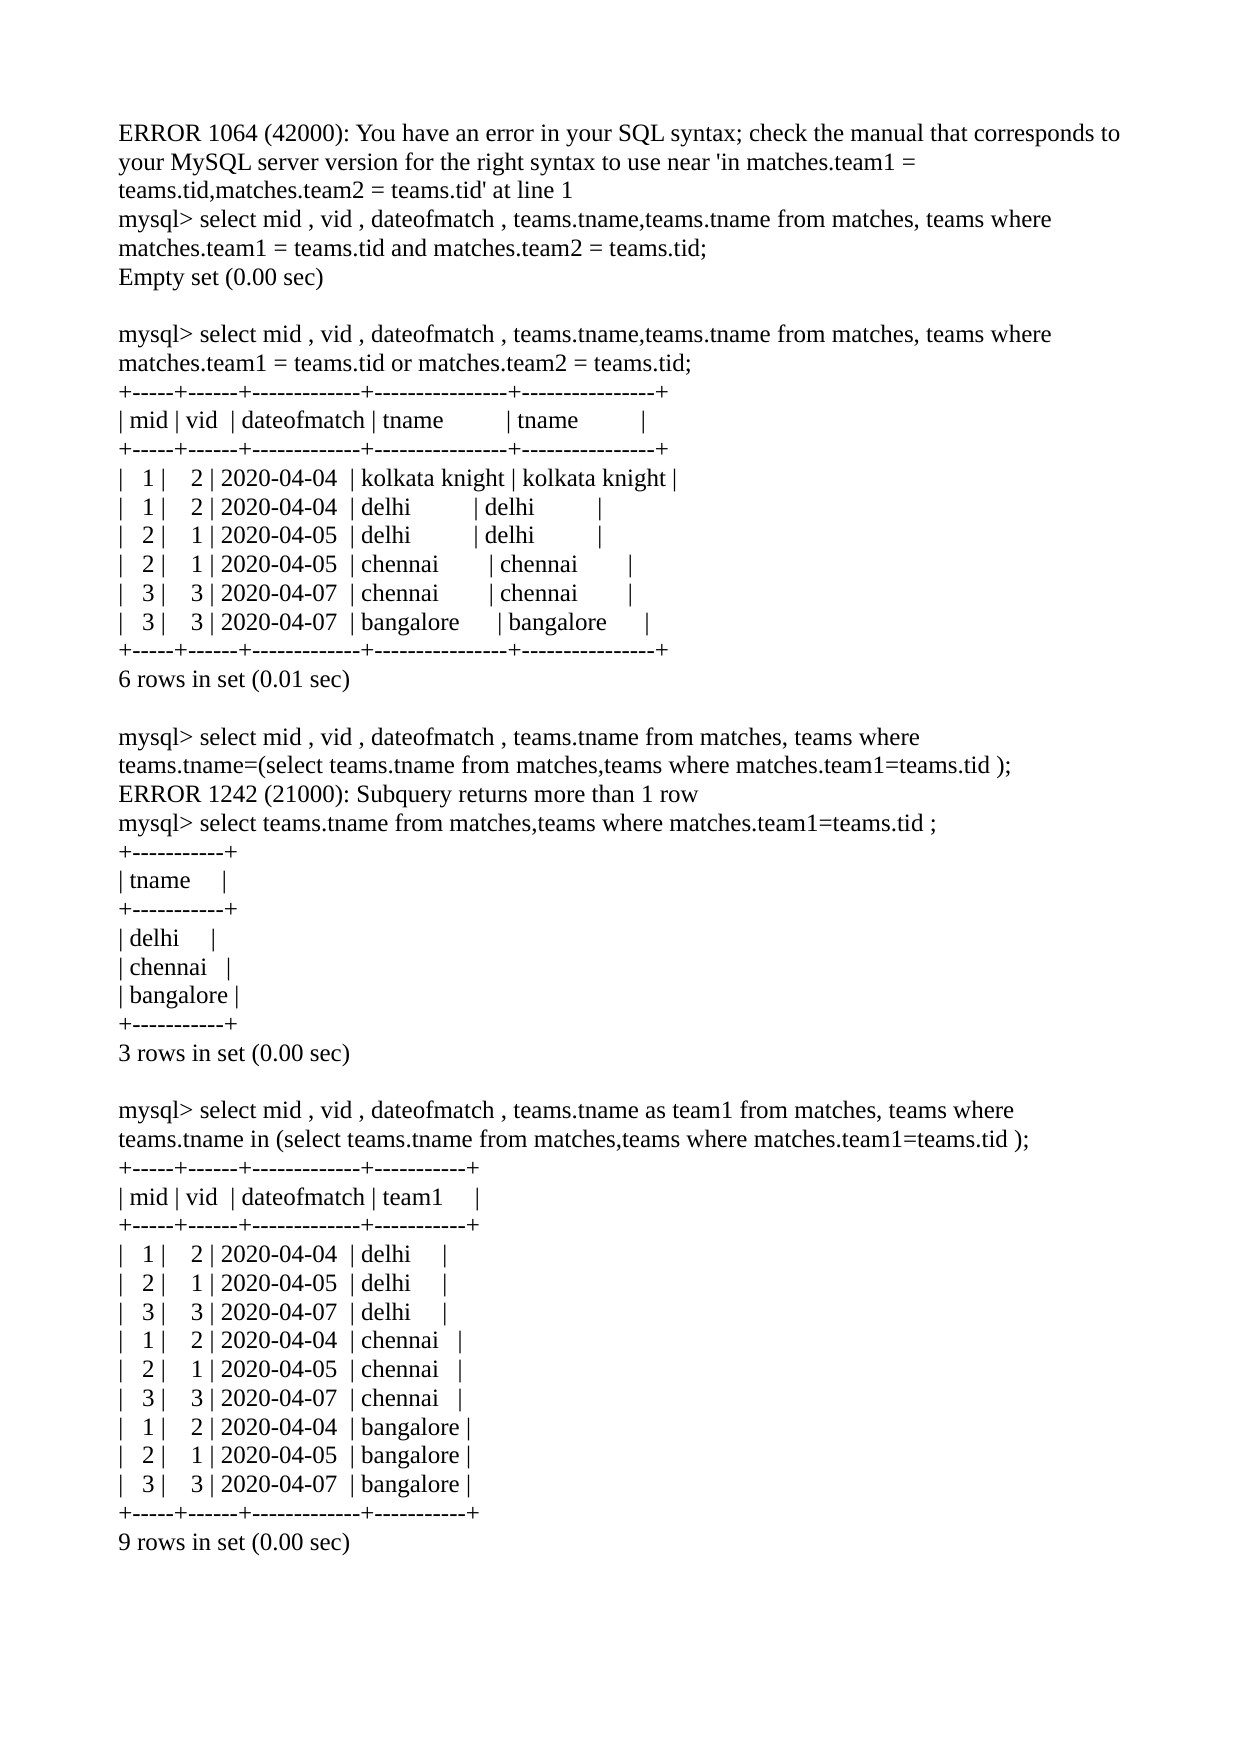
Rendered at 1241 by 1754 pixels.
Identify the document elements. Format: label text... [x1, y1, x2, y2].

text | bangalore | [118, 981, 1122, 1009]
text | 3 | 3 | 2020-04-07 | bangalore | [118, 1469, 1122, 1498]
text | 2 | 1 | 2020-04-05 | bangalore | [118, 1441, 1122, 1469]
text 9 rows in set (0.00 sec) [118, 1527, 1122, 1556]
text | 1 | 2 | 2020-04-04 | chennai | [118, 1326, 1122, 1354]
text | tname | [118, 866, 1122, 894]
text | 1 | 2 | 2020-04-04 | delhi | delhi | [118, 492, 1122, 521]
text | 1 | 2 | 2020-04-04 | bangalore | [118, 1412, 1122, 1441]
text | 2 | 1 | 2020-04-05 | chennai | chennai | [118, 549, 1122, 578]
text +-----+------+-------------+-----------+ [118, 1498, 1122, 1527]
text +-----------+ [118, 894, 1122, 923]
text 6 rows in set (0.01 sec) [118, 664, 1122, 693]
text +-----------+ [118, 1009, 1122, 1038]
text | 2 | 1 | 2020-04-05 | chennai | [118, 1354, 1122, 1383]
text +-----------+ [118, 837, 1122, 866]
text mysql> select mid , vid , dateofmatch , teams.tname,teams.tname from matches, teams where matches.team1 = teams.tid and matches.team2 = teams.tid; [118, 204, 1122, 262]
text | mid | vid | dateofmatch | team1 | [118, 1182, 1122, 1211]
text | 2 | 1 | 2020-04-05 | delhi | delhi | [118, 521, 1122, 549]
text | 3 | 3 | 2020-04-07 | chennai | chennai | [118, 578, 1122, 607]
text | delhi | [118, 923, 1122, 952]
text | 1 | 2 | 2020-04-04 | delhi | [118, 1239, 1122, 1268]
text | chennai | [118, 952, 1122, 981]
text +-----+------+-------------+-----------+ [118, 1211, 1122, 1239]
text +-----+------+-------------+-----------+ [118, 1153, 1122, 1182]
text mysql> select mid , vid , dateofmatch , teams.tname as team1 from matches, teams where teams.tname in (select teams.tname from matches,teams where matches.team1=teams.tid ); [118, 1096, 1122, 1153]
text +-----+------+-------------+----------------+----------------+ [118, 434, 1122, 463]
text +-----+------+-------------+----------------+----------------+ [118, 636, 1122, 664]
text mysql> select teams.tname from matches,teams where matches.team1=teams.tid ; [118, 808, 1122, 837]
text mysql> select mid , vid , dateofmatch , teams.tname from matches, teams where teams.tname=(select teams.tname from matches,teams where matches.team1=teams.tid ); [118, 722, 1122, 779]
text 3 rows in set (0.00 sec) [118, 1038, 1122, 1067]
text ERROR 1242 (21000): Subquery returns more than 1 row [118, 779, 1122, 808]
text | 3 | 3 | 2020-04-07 | delhi | [118, 1297, 1122, 1326]
text | mid | vid | dateofmatch | tname | tname | [118, 406, 1122, 434]
text mysql> select mid , vid , dateofmatch , teams.tname,teams.tname from matches, teams where matches.team1 = teams.tid or matches.team2 = teams.tid; [118, 319, 1122, 377]
text | 3 | 3 | 2020-04-07 | chennai | [118, 1383, 1122, 1412]
text | 1 | 2 | 2020-04-04 | kolkata knight | kolkata knight | [118, 463, 1122, 492]
text ERROR 1064 (42000): You have an error in your SQL syntax; check the manual that corresponds to your MySQL server version for the right syntax to use near 'in matches.team1 = teams.tid,matches.team2 = teams.tid' at line 1 [118, 118, 1122, 204]
text | 3 | 3 | 2020-04-07 | bangalore | bangalore | [118, 607, 1122, 636]
text | 2 | 1 | 2020-04-05 | delhi | [118, 1268, 1122, 1297]
text Empty set (0.00 sec) [118, 262, 1122, 291]
text +-----+------+-------------+----------------+----------------+ [118, 377, 1122, 406]
